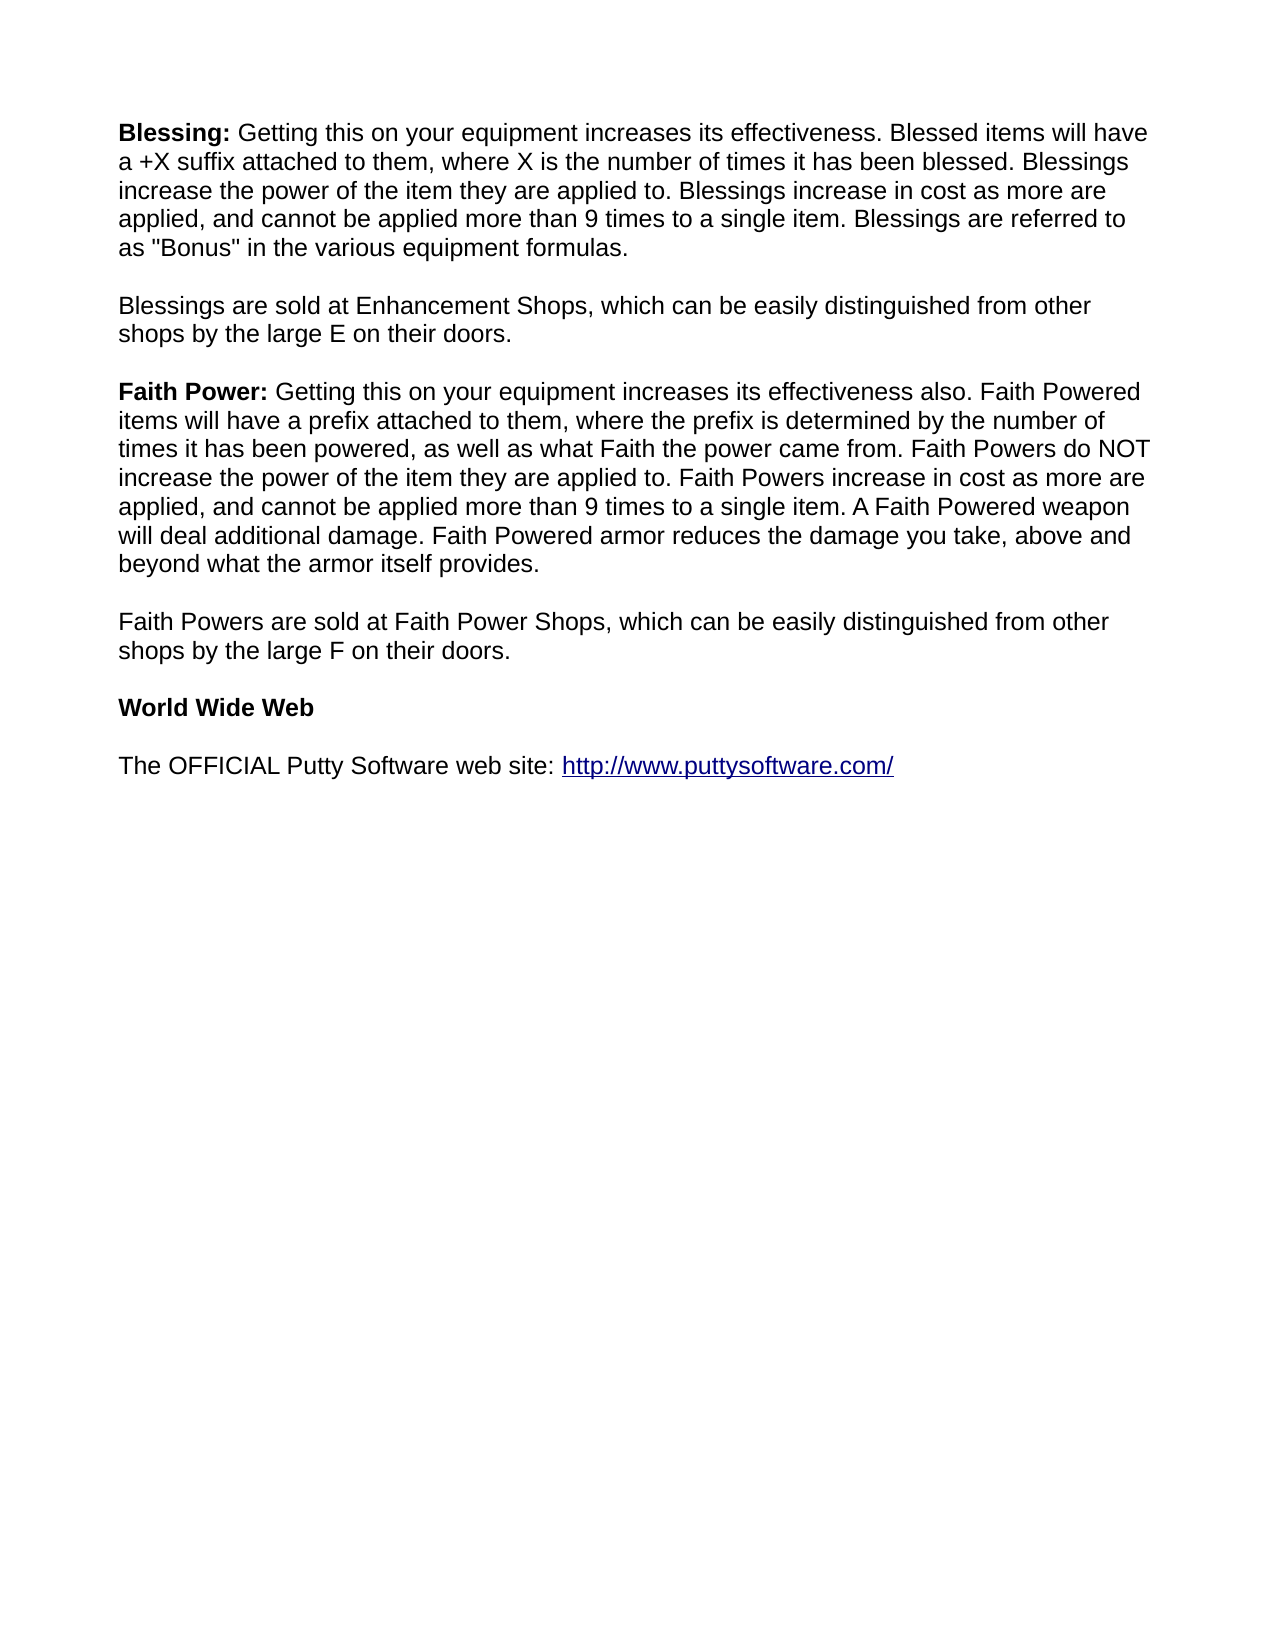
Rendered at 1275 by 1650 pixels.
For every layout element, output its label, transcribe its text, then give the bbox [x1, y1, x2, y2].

text World Wide Web [118, 693, 1157, 722]
text Faith Power: Getting this on your equipment increases its effectiveness also. Faith Powered items will have a prefix attached to them, where the prefix is determined by the number of times it has been powered, as well as what Faith the power came from. Faith Powers do NOT increase the power of the item they are applied to. Faith Powers increase in cost as more are applied, and cannot be applied more than 9 times to a single item. A Faith Powered weapon will deal additional damage. Faith Powered armor reduces the damage you take, above and beyond what the armor itself provides. [118, 377, 1157, 578]
text Faith Powers are sold at Faith Power Shops, which can be easily distinguished from other shops by the large F on their doors. [118, 607, 1157, 664]
text The OFFICIAL Putty Software web site: http://www.puttysoftware.com/ [118, 751, 1157, 779]
text Blessings are sold at Enhancement Shops, which can be easily distinguished from other shops by the large E on their doors. [118, 291, 1157, 348]
text Blessing: Getting this on your equipment increases its effectiveness. Blessed items will have a +X suffix attached to them, where X is the number of times it has been blessed. Blessings increase the power of the item they are applied to. Blessings increase in cost as more are applied, and cannot be applied more than 9 times to a single item. Blessings are referred to as "Bonus" in the various equipment formulas. [118, 118, 1157, 262]
